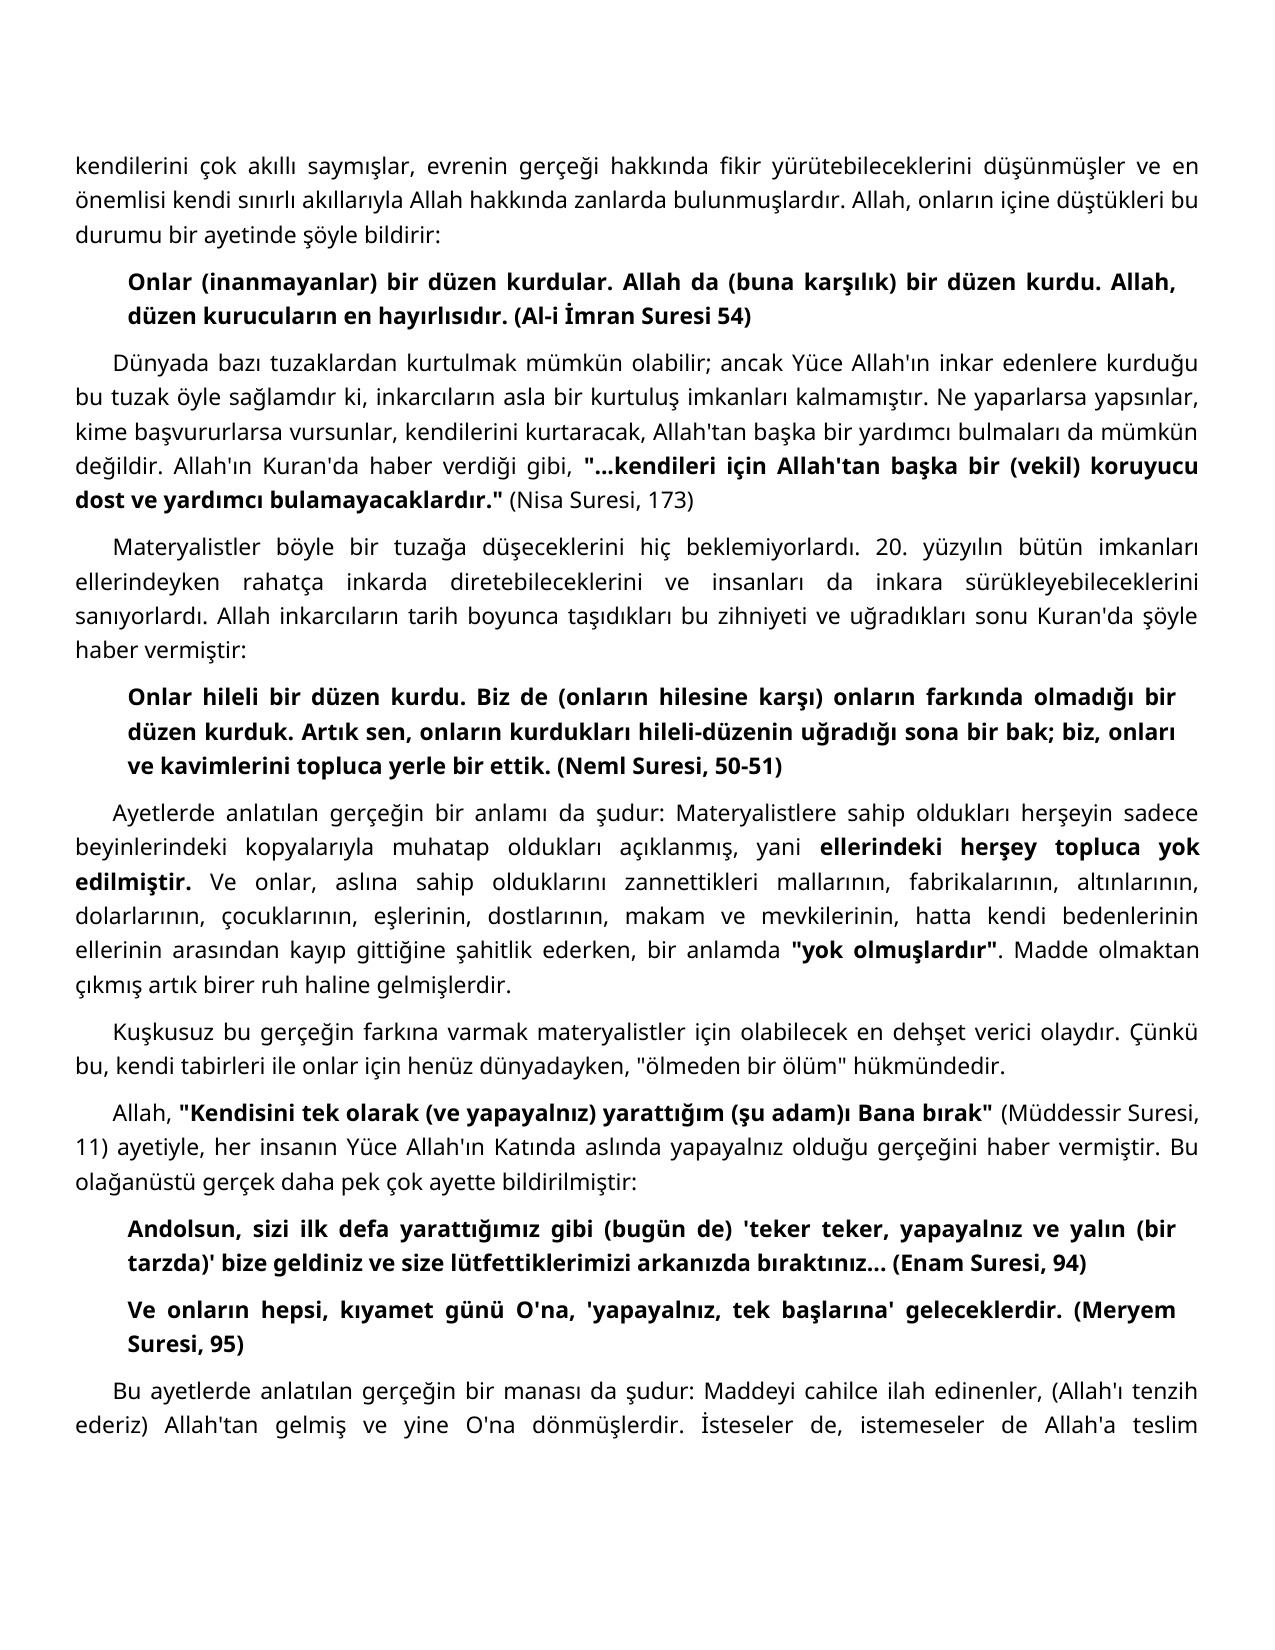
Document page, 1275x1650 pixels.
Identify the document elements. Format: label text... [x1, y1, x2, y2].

text Dünyada bazı tuzaklardan kurtulmak mümkün olabilir; ancak Yüce Allah'ın inkar edenlere kurduğu bu tuzak öyle sağlamdır ki, inkarcıların asla bir kurtuluş imkanları kalmamıştır. Ne yaparlarsa yapsınlar, kime başvururlarsa vursunlar, kendilerini kurtaracak, Allah'tan başka bir yardımcı bulmaları da mümkün değildir. Allah'ın Kuran'da haber verdiği gibi, "...kendileri için Allah'tan başka bir (vekil) koruyucu dost ve yardımcı bulamayacaklardır." (Nisa Suresi, 173) [75, 347, 1200, 516]
text Kuşkusuz bu gerçeğin farkına varmak materyalistler için olabilecek en dehşet verici olaydır. Çünkü bu, kendi tabirleri ile onlar için henüz dünyadayken, "ölmeden bir ölüm" hükmündedir. [75, 1016, 1200, 1081]
text Onlar hileli bir düzen kurdu. Biz de (onların hilesine karşı) onların farkında olmadığı bir düzen kurduk. Artık sen, onların kurdukları hileli-düzenin uğradığı sona bir bak; biz, onları ve kavimlerini topluca yerle bir ettik. (Neml Suresi, 50-51) [127, 681, 1177, 781]
text Onlar (inanmayanlar) bir düzen kurdular. Allah da (buna karşılık) bir düzen kurdu. Allah, düzen kurucuların en hayırlısıdır. (Al-i İmran Suresi 54) [127, 266, 1177, 331]
text Allah, "Kendisini tek olarak (ve yapayalnız) yarattığım (şu adam)ı Bana bırak" (Müddessir Suresi, 11) ayetiyle, her insanın Yüce Allah'ın Katında aslında yapayalnız olduğu gerçeğini haber vermiştir. Bu olağanüstü gerçek daha pek çok ayette bildirilmiştir: [75, 1097, 1200, 1197]
text kendilerini çok akıllı saymışlar, evrenin gerçeği hakkında fikir yürütebileceklerini düşünmüşler ve en önemlisi kendi sınırlı akıllarıyla Allah hakkında zanlarda bulunmuşlardır. Allah, onların içine düştükleri bu durumu bir ayetinde şöyle bildirir: [75, 150, 1200, 250]
text Ve onların hepsi, kıyamet günü O'na, 'yapayalnız, tek başlarına' geleceklerdir. (Meryem Suresi, 95) [127, 1294, 1177, 1359]
text Ayetlerde anlatılan gerçeğin bir anlamı da şudur: Materyalistlere sahip oldukları herşeyin sadece beyinlerindeki kopyalarıyla muhatap oldukları açıklanmış, yani ellerindeki herşey topluca yok edilmiştir. Ve onlar, aslına sahip olduklarını zannettikleri mallarının, fabrikalarının, altınlarının, dolarlarının, çocuklarının, eşlerinin, dostlarının, makam ve mevkilerinin, hatta kendi bedenlerinin ellerinin arasından kayıp gittiğine şahitlik ederken, bir anlamda "yok olmuşlardır". Madde olmaktan çıkmış artık birer ruh haline gelmişlerdir. [75, 797, 1200, 1000]
text Materyalistler böyle bir tuzağa düşeceklerini hiç beklemiyorlardı. 20. yüzyılın bütün imkanları ellerindeyken rahatça inkarda diretebileceklerini ve insanları da inkara sürükleyebileceklerini sanıyorlardı. Allah inkarcıların tarih boyunca taşıdıkları bu zihniyeti ve uğradıkları sonu Kuran'da şöyle haber vermiştir: [75, 531, 1200, 666]
text Bu ayetlerde anlatılan gerçeğin bir manası da şudur: Maddeyi cahilce ilah edinenler, (Allah'ı tenzih ederiz) Allah'tan gelmiş ve yine O'na dönmüşlerdir. İsteseler de, istemeseler de Allah'a teslim [75, 1375, 1200, 1441]
text Andolsun, sizi ilk defa yarattığımız gibi (bugün de) 'teker teker, yapayalnız ve yalın (bir tarzda)' bize geldiniz ve size lütfettiklerimizi arkanızda bıraktınız... (Enam Suresi, 94) [127, 1212, 1177, 1278]
